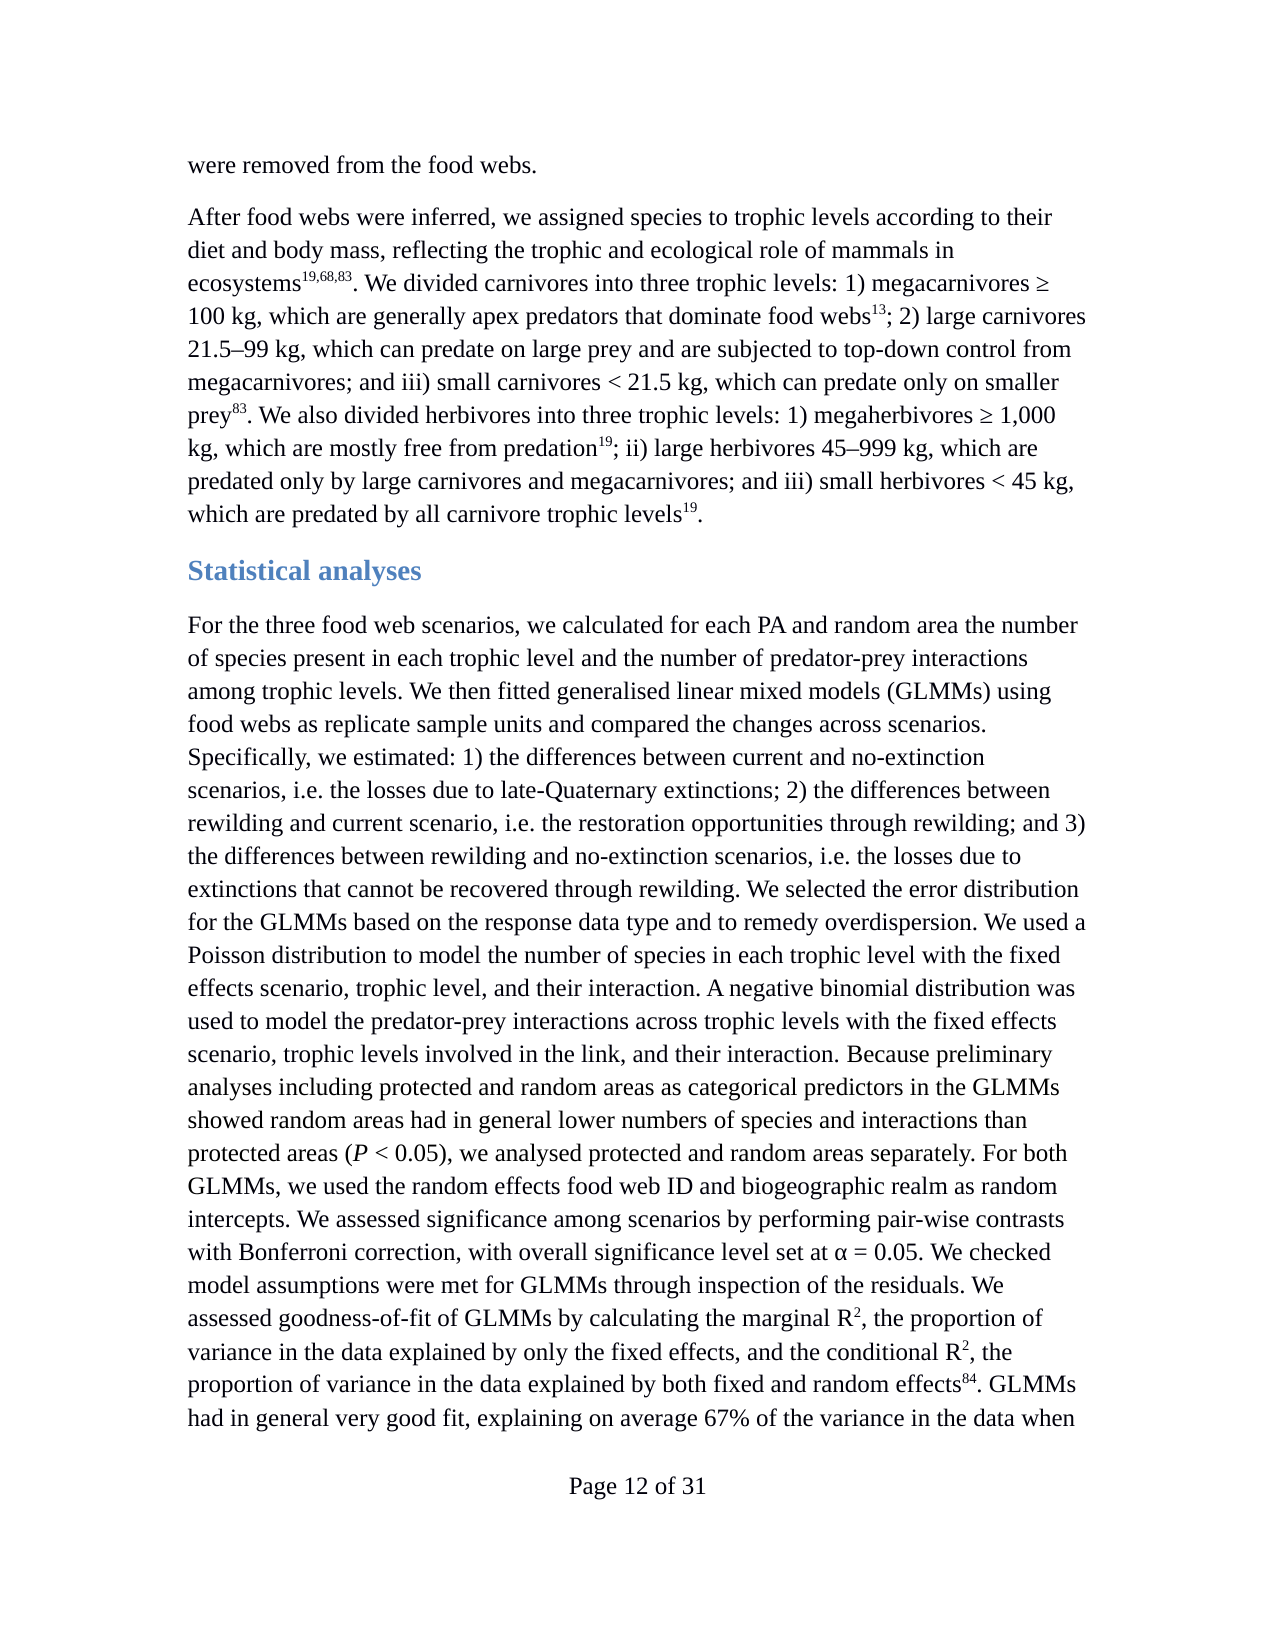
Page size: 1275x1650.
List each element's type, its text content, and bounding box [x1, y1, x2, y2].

text For the three food web scenarios, we calculated for each PA and random area the number of species present in each trophic level and the number of predator-prey interactions among trophic levels. We then fitted generalised linear mixed models (GLMMs) using food webs as replicate sample units and compared the changes across scenarios. Specifically, we estimated: 1) the differences between current and no-extinction scenarios, i.e. the losses due to late-Quaternary extinctions; 2) the differences between rewilding and current scenario, i.e. the restoration opportunities through rewilding; and 3) the differences between rewilding and no-extinction scenarios, i.e. the losses due to extinctions that cannot be recovered through rewilding. We selected the error distribution for the GLMMs based on the response data type and to remedy overdispersion. We used a Poisson distribution to model the number of species in each trophic level with the fixed effects scenario, trophic level, and their interaction. A negative binomial distribution was used to model the predator-prey interactions across trophic levels with the fixed effects scenario, trophic levels involved in the link, and their interaction. Because preliminary analyses including protected and random areas as categorical predictors in the GLMMs showed random areas had in general lower numbers of species and interactions than protected areas (P < 0.05), we analysed protected and random areas separately. For both GLMMs, we used the random effects food web ID and biogeographic realm as random intercepts. We assessed significance among scenarios by performing pair-wise contrasts with Bonferroni correction, with overall significance level set at α = 0.05. We checked model assumptions were met for GLMMs through inspection of the residuals. We assessed goodness-of-fit of GLMMs by calculating the marginal R2, the proportion of variance in the data explained by only the fixed effects, and the conditional R2, the proportion of variance in the data explained by both fixed and random effects84⁠. GLMMs had in general very good fit, explaining on average 67% of the variance in the data when [187, 610, 1087, 1431]
text After food webs were inferred, we assigned species to trophic levels according to their diet and body mass, reflecting the trophic and ecological role of mammals in ecosystems19,68,83⁠. We divided carnivores into three trophic levels: 1) megacarnivores ≥ 100 kg, which are generally apex predators that dominate food webs13⁠; 2) large carnivores 21.5–99 kg, which can predate on large prey and are subjected to top-down control from megacarnivores; and iii) small carnivores < 21.5 kg, which can predate only on smaller prey83⁠. We also divided herbivores into three trophic levels: 1) megaherbivores ≥ 1,000 kg, which are mostly free from predation19; ii) large herbivores 45–999 kg, which are predated only by large carnivores and megacarnivores; and iii) small herbivores < 45 kg, which are predated by all carnivore trophic levels19⁠. [187, 202, 1087, 528]
text were removed from the food webs. [187, 150, 1087, 179]
subtitle Statistical analyses [187, 553, 1087, 586]
